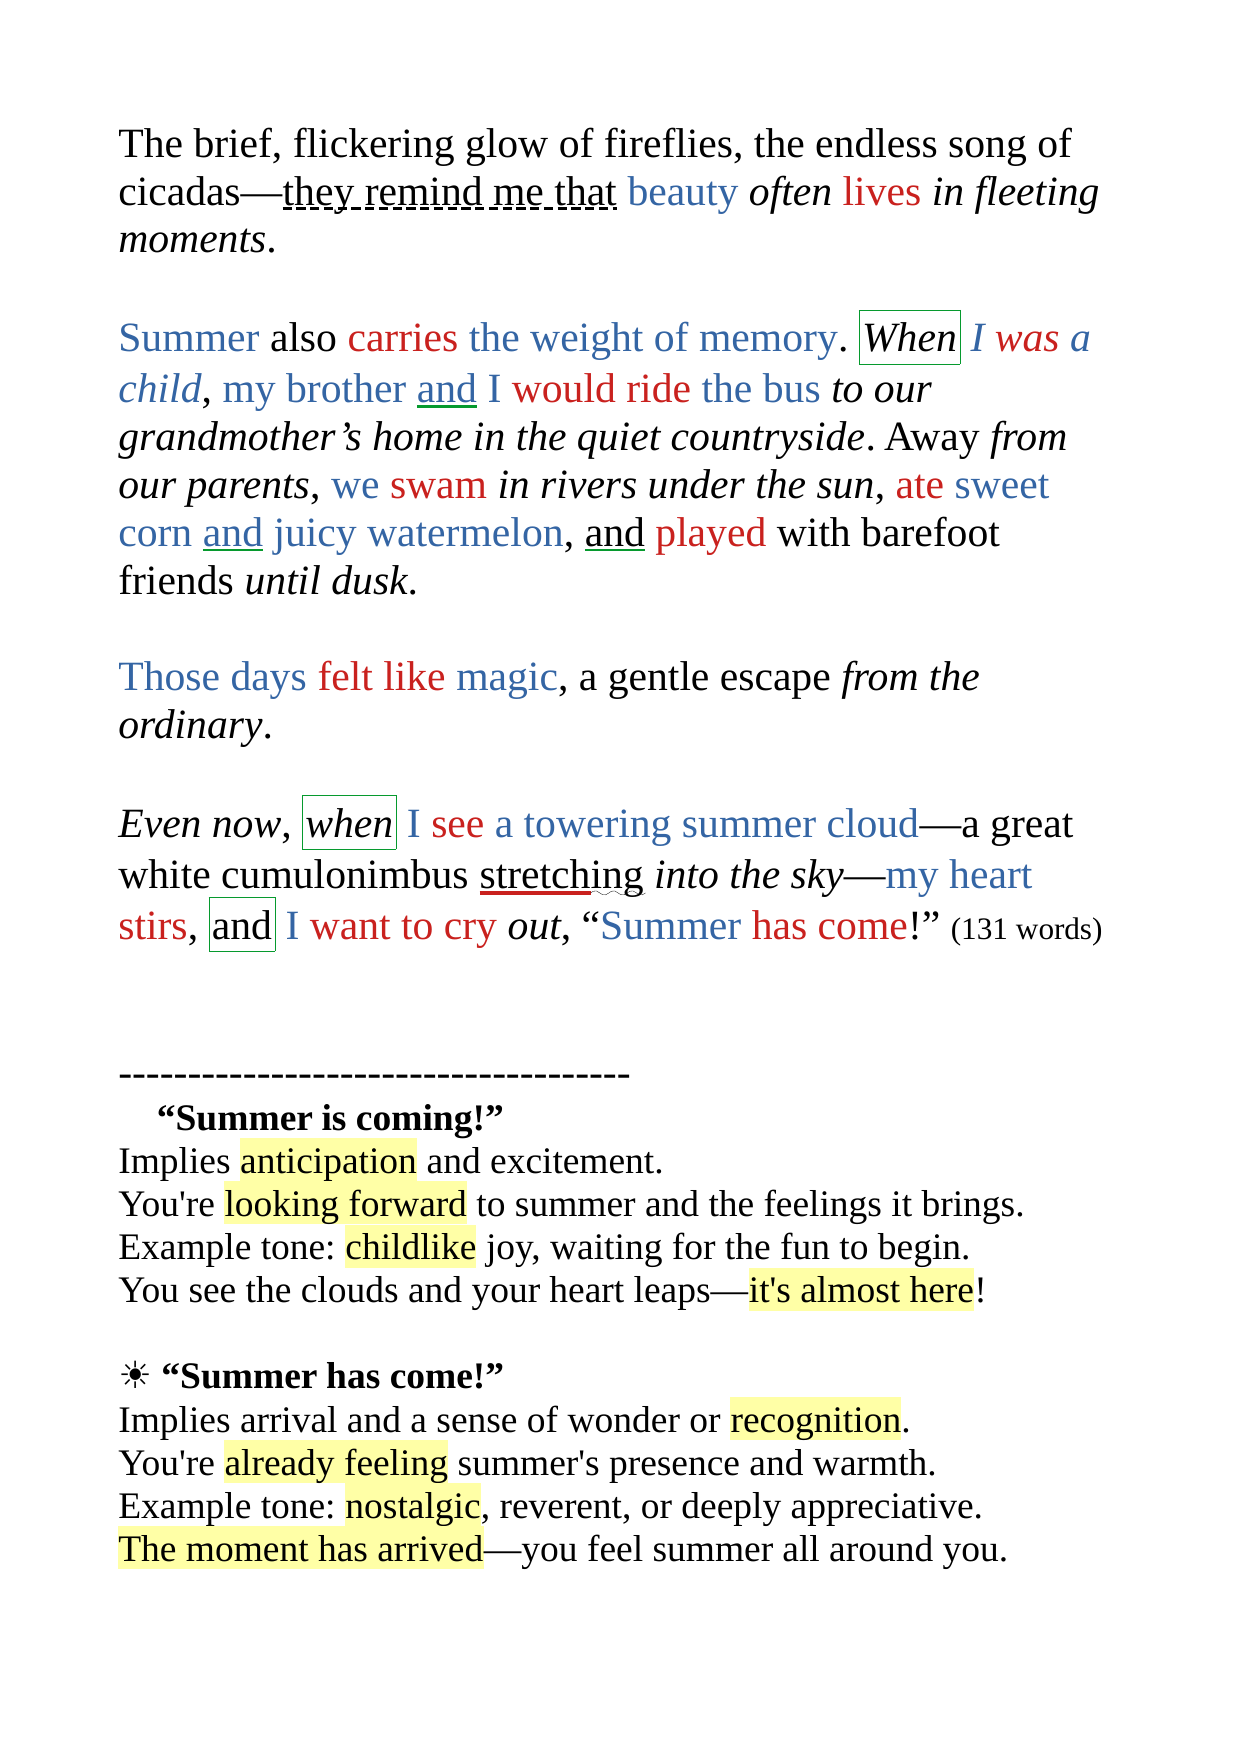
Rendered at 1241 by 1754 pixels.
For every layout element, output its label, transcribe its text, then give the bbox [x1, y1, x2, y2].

text Example tone: childlike joy, waiting for the fun to begin. [118, 1224, 1122, 1268]
text Summer also carries the weight of memory. When I was a child, my brother and I would ride the bus to our grandmother’s home in the quiet countryside. Away from our parents, we swam in rivers under the sun, ate sweet corn and juicy watermelon, and played with barefoot friends until dusk. [118, 310, 1122, 603]
text Example tone: nostalgic, reverent, or deeply appreciative. [118, 1483, 1122, 1526]
text Even now, when I see a towering summer cloud—a great white cumulonimbus stretching into the sky—my heart stirs, and I want to cry out, “Summer has come!” (131 words) [118, 795, 1122, 951]
text The brief, flickering glow of fireflies, the endless song of cicadas—they remind me that beauty often lives in fleeting moments. [118, 118, 1122, 262]
text Implies anticipation and excitement. [118, 1138, 1122, 1181]
text 🌿 “Summer is coming!” [118, 1095, 1122, 1138]
text The moment has arrived—you feel summer all around you. [118, 1526, 1122, 1569]
text Implies arrival and a sense of wonder or recognition. [118, 1397, 1122, 1440]
text You're looking forward to summer and the feelings it brings. [118, 1181, 1122, 1224]
text You're already feeling summer's presence and warmth. [118, 1440, 1122, 1483]
text ------------------------------------- [118, 1047, 1122, 1095]
text Those days felt like magic, a gentle escape from the ordinary. [118, 651, 1122, 747]
text ☀️ “Summer has come!” [118, 1354, 1122, 1397]
text You see the clouds and your heart leaps—it's almost here! [118, 1268, 1122, 1311]
